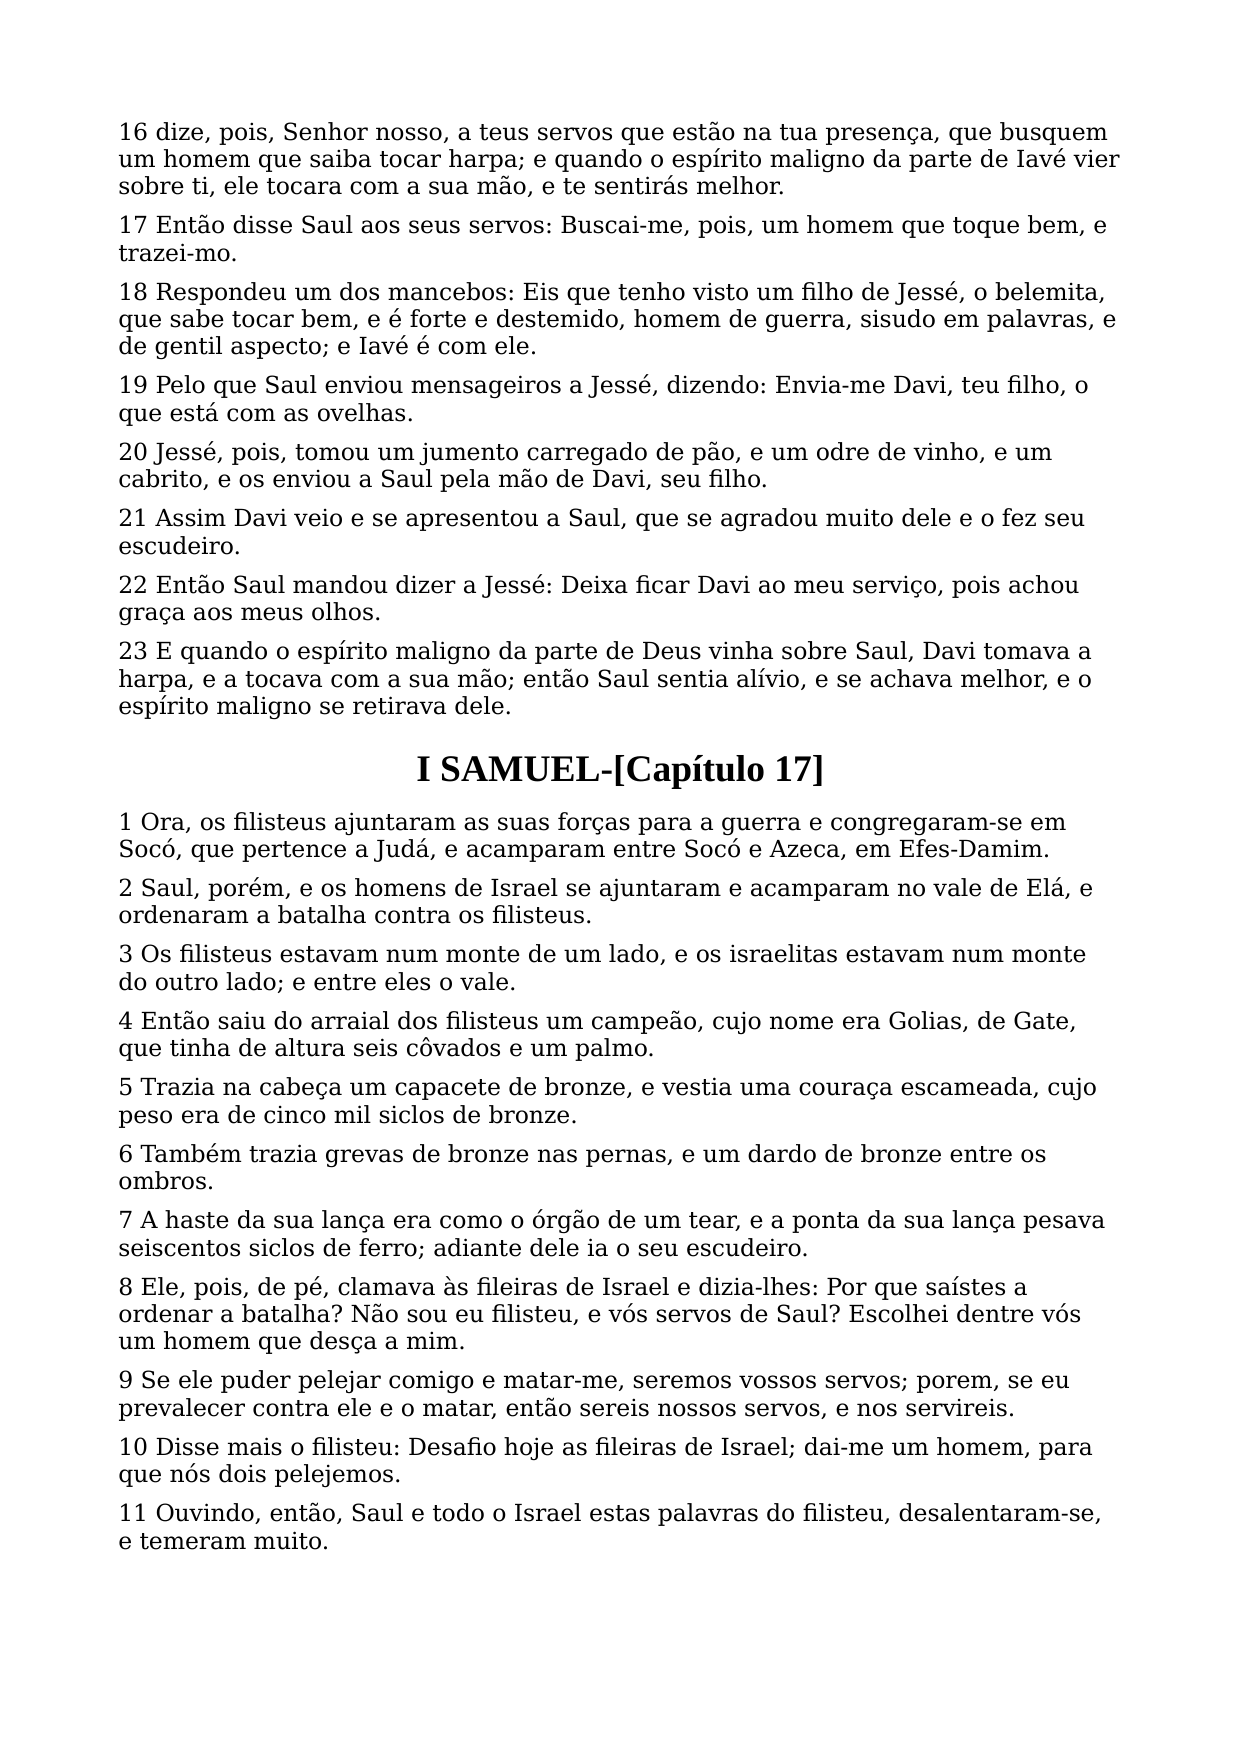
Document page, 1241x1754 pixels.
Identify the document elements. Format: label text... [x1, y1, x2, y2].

text 8 Ele, pois, de pé, clamava às fileiras de Israel e dizia-lhes: Por que saístes a ordenar a batalha? Não sou eu filisteu, e vós servos de Saul? Escolhei dentre vós um homem que desça a mim. [118, 1273, 1122, 1355]
text 3 Os filisteus estavam num monte de um lado, e os israelitas estavam num monte do outro lado; e entre eles o vale. [118, 941, 1122, 996]
text 10 Disse mais o filisteu: Desafio hoje as fileiras de Israel; dai-me um homem, para que nós dois pelejemos. [118, 1433, 1122, 1488]
text 4 Então saiu do arraial dos filisteus um campeão, cujo nome era Golias, de Gate, que tinha de altura seis côvados e um palmo. [118, 1007, 1122, 1062]
text 6 Também trazia grevas de bronze nas pernas, e um dardo de bronze entre os ombros. [118, 1140, 1122, 1195]
text 5 Trazia na cabeça um capacete de bronze, e vestia uma couraça escameada, cujo peso era de cinco mil siclos de bronze. [118, 1074, 1122, 1128]
text 18 Respondeu um dos mancebos: Eis que tenho visto um filho de Jessé, o belemita, que sabe tocar bem, e é forte e destemido, homem de guerra, sisudo em palavras, e de gentil aspecto; e Iavé é com ele. [118, 278, 1122, 360]
subtitle I SAMUEL-[Capítulo 17] [118, 747, 1122, 790]
text 17 Então disse Saul aos seus servos: Buscai-me, pois, um homem que toque bem, e trazei-mo. [118, 212, 1122, 266]
text 9 Se ele puder pelejar comigo e matar-me, seremos vossos servos; porem, se eu prevalecer contra ele e o matar, então sereis nossos servos, e nos servireis. [118, 1367, 1122, 1422]
text 11 Ouvindo, então, Saul e todo o Israel estas palavras do filisteu, desalentaram-se, e temeram muito. [118, 1500, 1122, 1554]
text 22 Então Saul mandou dizer a Jessé: Deixa ficar Davi ao meu serviço, pois achou graça aos meus olhos. [118, 571, 1122, 626]
text 20 Jessé, pois, tomou um jumento carregado de pão, e um odre de vinho, e um cabrito, e os enviou a Saul pela mão de Davi, seu filho. [118, 438, 1122, 493]
text 1 Ora, os filisteus ajuntaram as suas forças para a guerra e congregaram-se em Socó, que pertence a Judá, e acamparam entre Socó e Azeca, em Efes-Damim. [118, 808, 1122, 863]
text 21 Assim Davi veio e se apresentou a Saul, que se agradou muito dele e o fez seu escudeiro. [118, 505, 1122, 559]
text 16 dize, pois, Senhor nosso, a teus servos que estão na tua presença, que busquem um homem que saiba tocar harpa; e quando o espírito maligno da parte de Iavé vier sobre ti, ele tocara com a sua mão, e te sentirás melhor. [118, 118, 1122, 200]
text 23 E quando o espírito maligno da parte de Deus vinha sobre Saul, Davi tomava a harpa, e a tocava com a sua mão; então Saul sentia alívio, e se achava melhor, e o espírito maligno se retirava dele. [118, 638, 1122, 720]
text 19 Pelo que Saul enviou mensageiros a Jessé, dizendo: Envia-me Davi, teu filho, o que está com as ovelhas. [118, 372, 1122, 427]
text 7 A haste da sua lança era como o órgão de um tear, e a ponta da sua lança pesava seiscentos siclos de ferro; adiante dele ia o seu escudeiro. [118, 1207, 1122, 1261]
text 2 Saul, porém, e os homens de Israel se ajuntaram e acamparam no vale de Elá, e ordenaram a batalha contra os filisteus. [118, 874, 1122, 929]
